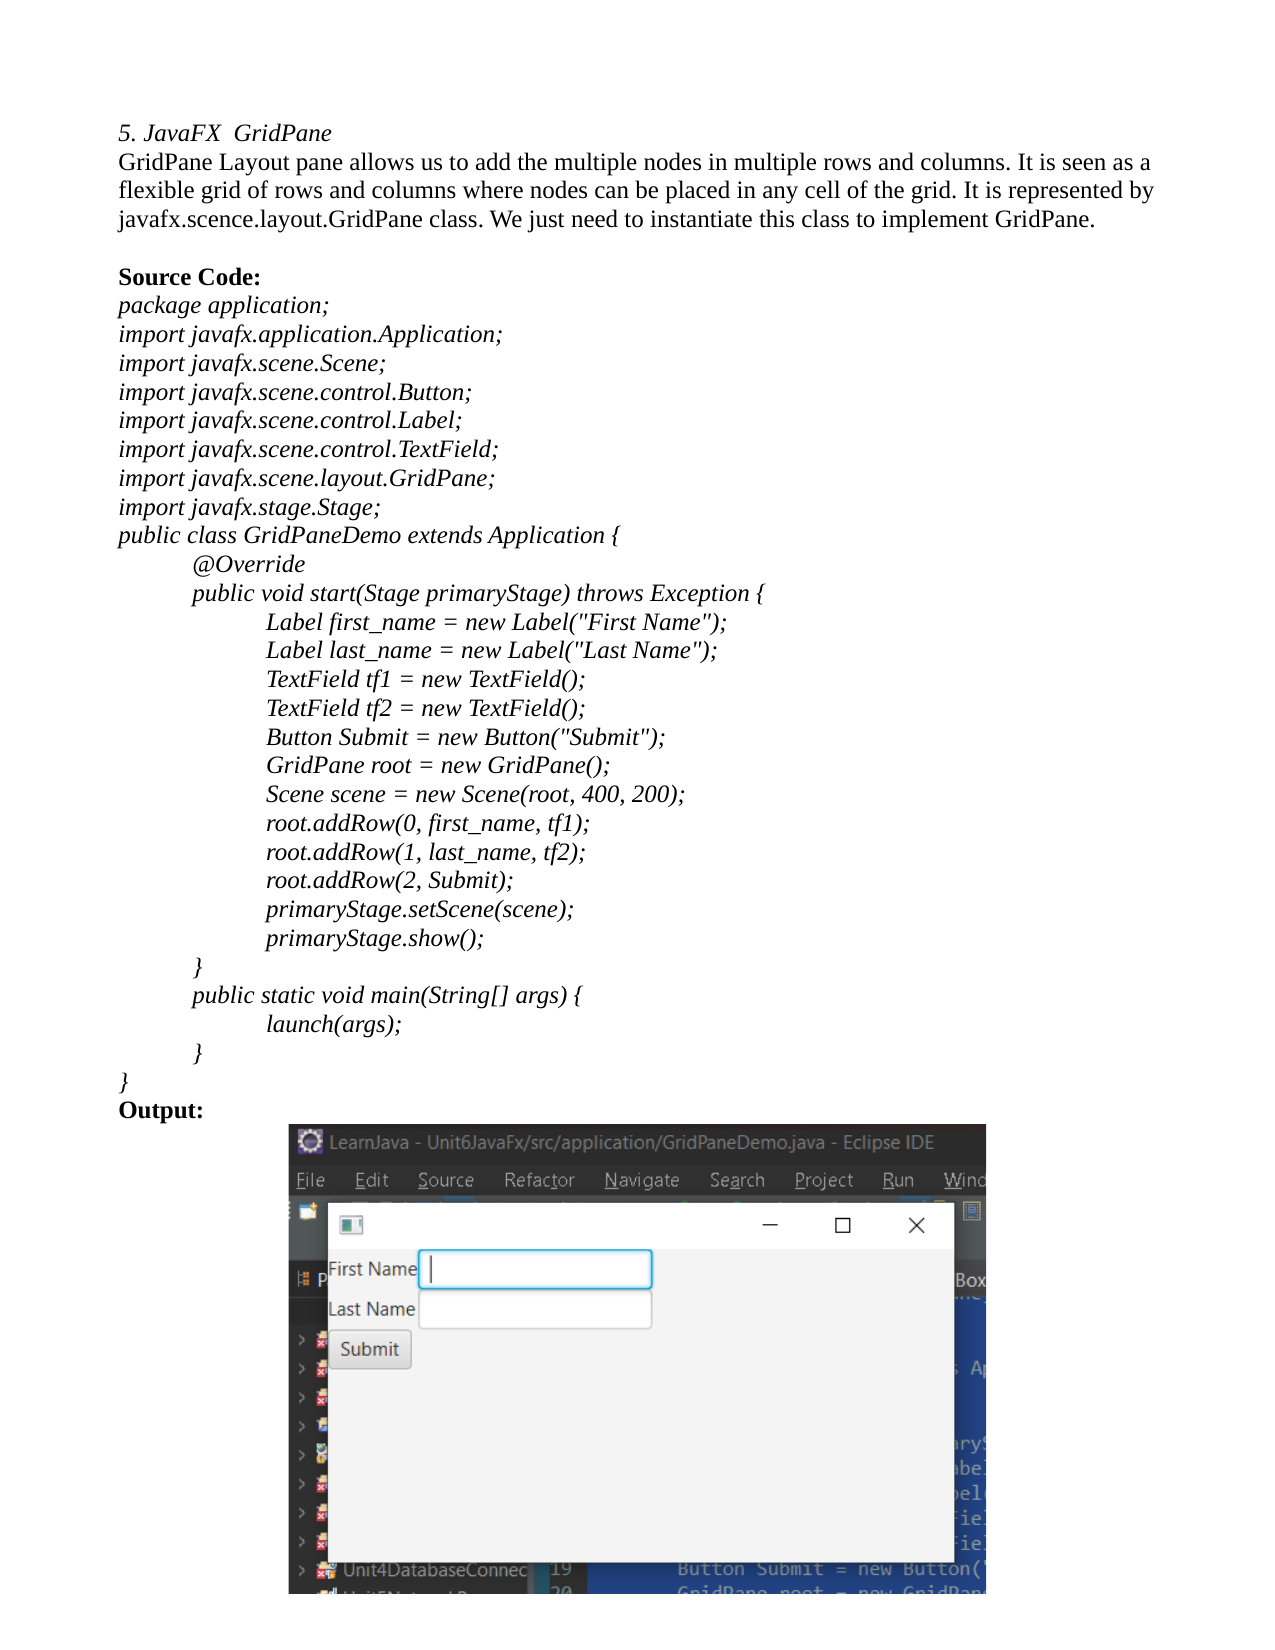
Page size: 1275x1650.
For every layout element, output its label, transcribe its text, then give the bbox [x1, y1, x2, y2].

text launch(args); [118, 1009, 1157, 1038]
text public class GridPaneDemo extends Application { [118, 521, 1157, 549]
picture [288, 1124, 987, 1594]
text primaryStage.setScene(scene); [118, 894, 1157, 923]
text GridPane Layout pane allows us to add the multiple nodes in multiple rows and columns. It is seen as a flexible grid of rows and columns where nodes can be placed in any cell of the grid. It is represented by javafx.scence.layout.GridPane class. We just need to instantiate this class to implement GridPane. [118, 147, 1157, 233]
text import javafx.scene.layout.GridPane; [118, 463, 1157, 492]
text @Override [118, 549, 1157, 578]
text } [118, 1067, 1157, 1096]
text Button Submit = new Button("Submit"); [118, 722, 1157, 751]
text root.addRow(1, last_name, tf2); [118, 837, 1157, 866]
text Label last_name = new Label("Last Name"); [118, 636, 1157, 664]
text TextField tf2 = new TextField(); [118, 693, 1157, 722]
text Label first_name = new Label("First Name"); [118, 607, 1157, 636]
text root.addRow(0, first_name, tf1); [118, 808, 1157, 837]
text import javafx.application.Application; [118, 319, 1157, 348]
text public static void main(String[] args) { [118, 981, 1157, 1009]
text import javafx.scene.Scene; [118, 348, 1157, 377]
text Output: [118, 1096, 1157, 1124]
text GridPane root = new GridPane(); [118, 751, 1157, 779]
text public void start(Stage primaryStage) throws Exception { [118, 578, 1157, 607]
text package application; [118, 291, 1157, 319]
text import javafx.scene.control.TextField; [118, 434, 1157, 463]
text 5. JavaFX GridPane [118, 118, 1157, 147]
text } [118, 952, 1157, 981]
text TextField tf1 = new TextField(); [118, 664, 1157, 693]
text import javafx.scene.control.Label; [118, 406, 1157, 434]
text import javafx.scene.control.Button; [118, 377, 1157, 406]
text import javafx.stage.Stage; [118, 492, 1157, 521]
text Scene scene = new Scene(root, 400, 200); [118, 779, 1157, 808]
text Source Code: [118, 262, 1157, 291]
text } [118, 1038, 1157, 1067]
text primaryStage.show(); [118, 923, 1157, 952]
text root.addRow(2, Submit); [118, 866, 1157, 894]
